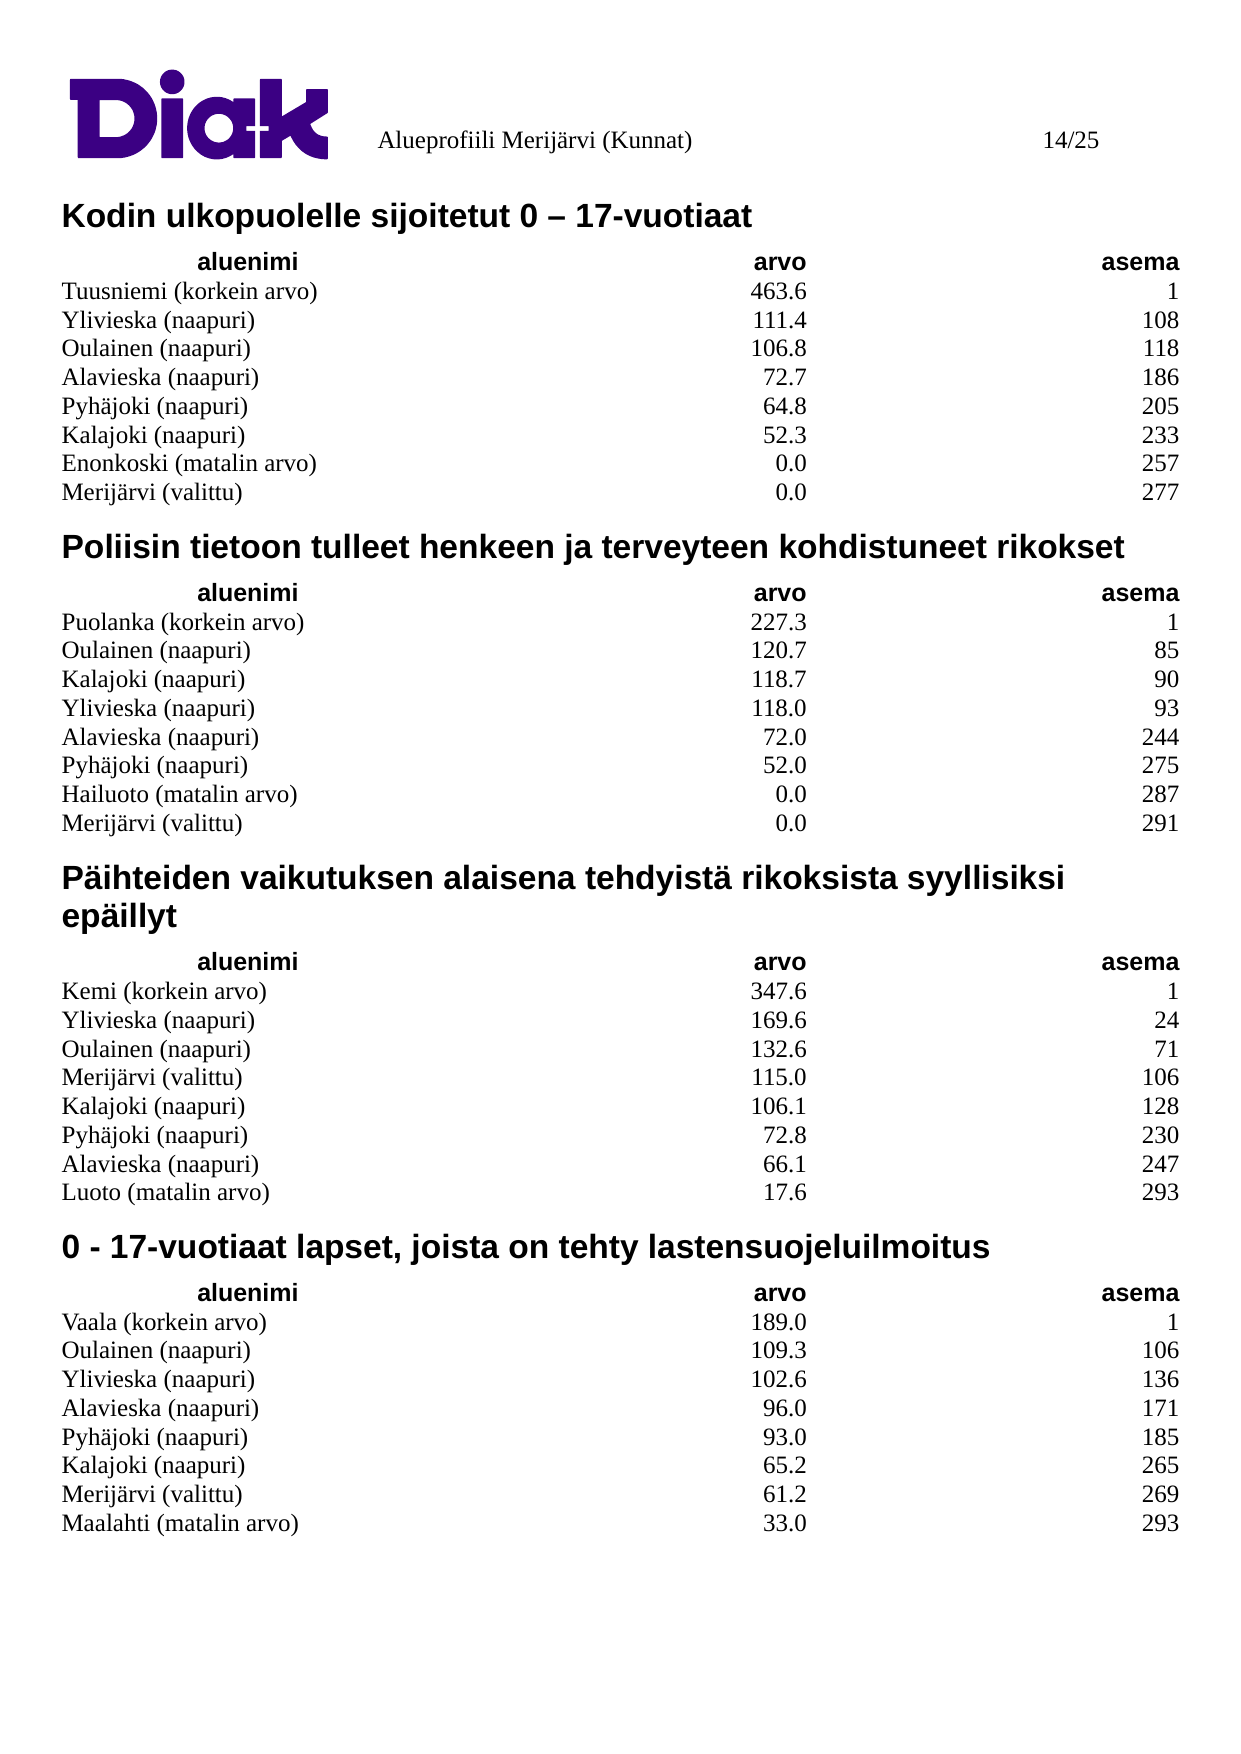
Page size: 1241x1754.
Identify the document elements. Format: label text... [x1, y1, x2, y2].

table_cell 0.0 [434, 808, 806, 837]
table_header asema [806, 578, 1179, 607]
table_header aluenimi [61, 578, 434, 607]
table_cell 293 [806, 1508, 1179, 1537]
table_header asema [806, 948, 1179, 976]
table_cell 277 [806, 477, 1179, 506]
table_cell Luoto (matalin arvo) [61, 1178, 434, 1206]
table_cell Ylivieska (naapuri) [61, 305, 434, 333]
table_cell 233 [806, 420, 1179, 448]
table_header arvo [434, 578, 806, 607]
table_cell Kalajoki (naapuri) [61, 1451, 434, 1479]
table_cell 106.8 [434, 334, 806, 362]
table_cell Oulainen (naapuri) [61, 1336, 434, 1364]
table_cell 52.3 [434, 420, 806, 448]
subtitle Päihteiden vaikutuksen alaisena tehdyistä rikoksista syyllisiksi epäillyt [61, 858, 1179, 935]
table_cell 33.0 [434, 1508, 806, 1537]
table_cell 120.7 [434, 636, 806, 664]
table_cell 244 [806, 722, 1179, 751]
table_cell 72.0 [434, 722, 806, 751]
table_cell Ylivieska (naapuri) [61, 1005, 434, 1034]
table_cell 102.6 [434, 1364, 806, 1393]
table_cell 72.7 [434, 362, 806, 391]
table_cell Kalajoki (naapuri) [61, 664, 434, 693]
table_cell Pyhäjoki (naapuri) [61, 751, 434, 779]
table_cell 1 [806, 976, 1179, 1005]
table_cell Vaala (korkein arvo) [61, 1307, 434, 1336]
table_cell Pyhäjoki (naapuri) [61, 1422, 434, 1451]
table_header aluenimi [61, 1278, 434, 1307]
table_cell 1 [806, 276, 1179, 305]
table_cell 106 [806, 1063, 1179, 1091]
table_cell 347.6 [434, 976, 806, 1005]
table_header aluenimi [61, 948, 434, 976]
table_header asema [806, 1278, 1179, 1307]
table_cell Enonkoski (matalin arvo) [61, 449, 434, 477]
subtitle Poliisin tietoon tulleet henkeen ja terveyteen kohdistuneet rikokset [61, 527, 1179, 566]
table_cell 265 [806, 1451, 1179, 1479]
table_cell 269 [806, 1479, 1179, 1508]
table_cell Oulainen (naapuri) [61, 334, 434, 362]
table_header arvo [434, 1278, 806, 1307]
table_cell 293 [806, 1178, 1179, 1206]
table_cell 90 [806, 664, 1179, 693]
table_cell 230 [806, 1120, 1179, 1149]
table_cell Merijärvi (valittu) [61, 477, 434, 506]
table_cell Alavieska (naapuri) [61, 1149, 434, 1177]
table_cell 72.8 [434, 1120, 806, 1149]
table_cell 96.0 [434, 1393, 806, 1422]
table_cell 463.6 [434, 276, 806, 305]
table_cell 106 [806, 1336, 1179, 1364]
table_cell 1 [806, 607, 1179, 636]
table_cell 291 [806, 808, 1179, 837]
table_cell 227.3 [434, 607, 806, 636]
table_cell 115.0 [434, 1063, 806, 1091]
table_cell Alavieska (naapuri) [61, 722, 434, 751]
table_cell 171 [806, 1393, 1179, 1422]
table_cell Oulainen (naapuri) [61, 636, 434, 664]
table_cell 65.2 [434, 1451, 806, 1479]
table_cell Merijärvi (valittu) [61, 1063, 434, 1091]
table_cell Ylivieska (naapuri) [61, 693, 434, 722]
table_cell 85 [806, 636, 1179, 664]
table_cell 93.0 [434, 1422, 806, 1451]
table_cell Tuusniemi (korkein arvo) [61, 276, 434, 305]
table_cell Puolanka (korkein arvo) [61, 607, 434, 636]
table_cell 106.1 [434, 1091, 806, 1120]
table_cell Kalajoki (naapuri) [61, 420, 434, 448]
table_cell 17.6 [434, 1178, 806, 1206]
table_header aluenimi [61, 247, 434, 276]
table_cell Maalahti (matalin arvo) [61, 1508, 434, 1537]
table_cell Alavieska (naapuri) [61, 1393, 434, 1422]
table_cell 132.6 [434, 1034, 806, 1062]
table_cell 52.0 [434, 751, 806, 779]
table_cell 93 [806, 693, 1179, 722]
table_cell Pyhäjoki (naapuri) [61, 1120, 434, 1149]
table_cell 118 [806, 334, 1179, 362]
table_cell 118.7 [434, 664, 806, 693]
table_cell 128 [806, 1091, 1179, 1120]
table_cell 136 [806, 1364, 1179, 1393]
table_cell 205 [806, 391, 1179, 420]
subtitle Kodin ulkopuolelle sijoitetut 0 – 17-vuotiaat [61, 196, 1179, 235]
table_header asema [806, 247, 1179, 276]
table_cell Kalajoki (naapuri) [61, 1091, 434, 1120]
table_cell 1 [806, 1307, 1179, 1336]
table_cell 0.0 [434, 779, 806, 808]
table_cell Hailuoto (matalin arvo) [61, 779, 434, 808]
table_cell 169.6 [434, 1005, 806, 1034]
table_cell 66.1 [434, 1149, 806, 1177]
table_cell 109.3 [434, 1336, 806, 1364]
table_cell Merijärvi (valittu) [61, 808, 434, 837]
table_cell 108 [806, 305, 1179, 333]
table_cell 118.0 [434, 693, 806, 722]
table_header arvo [434, 247, 806, 276]
table_cell 275 [806, 751, 1179, 779]
table_cell 64.8 [434, 391, 806, 420]
table_header arvo [434, 948, 806, 976]
table_cell 185 [806, 1422, 1179, 1451]
table_cell 186 [806, 362, 1179, 391]
table_cell 111.4 [434, 305, 806, 333]
table_cell 287 [806, 779, 1179, 808]
table_cell 71 [806, 1034, 1179, 1062]
table_cell Oulainen (naapuri) [61, 1034, 434, 1062]
table_cell Ylivieska (naapuri) [61, 1364, 434, 1393]
table_cell 247 [806, 1149, 1179, 1177]
table_cell 24 [806, 1005, 1179, 1034]
subtitle 0 - 17-vuotiaat lapset, joista on tehty lastensuojeluilmoitus [61, 1227, 1179, 1266]
table_cell Merijärvi (valittu) [61, 1479, 434, 1508]
table_cell Pyhäjoki (naapuri) [61, 391, 434, 420]
table_cell 257 [806, 449, 1179, 477]
table_cell Alavieska (naapuri) [61, 362, 434, 391]
table_cell 61.2 [434, 1479, 806, 1508]
table_cell 0.0 [434, 449, 806, 477]
table_cell 0.0 [434, 477, 806, 506]
table_cell Kemi (korkein arvo) [61, 976, 434, 1005]
table_cell 189.0 [434, 1307, 806, 1336]
